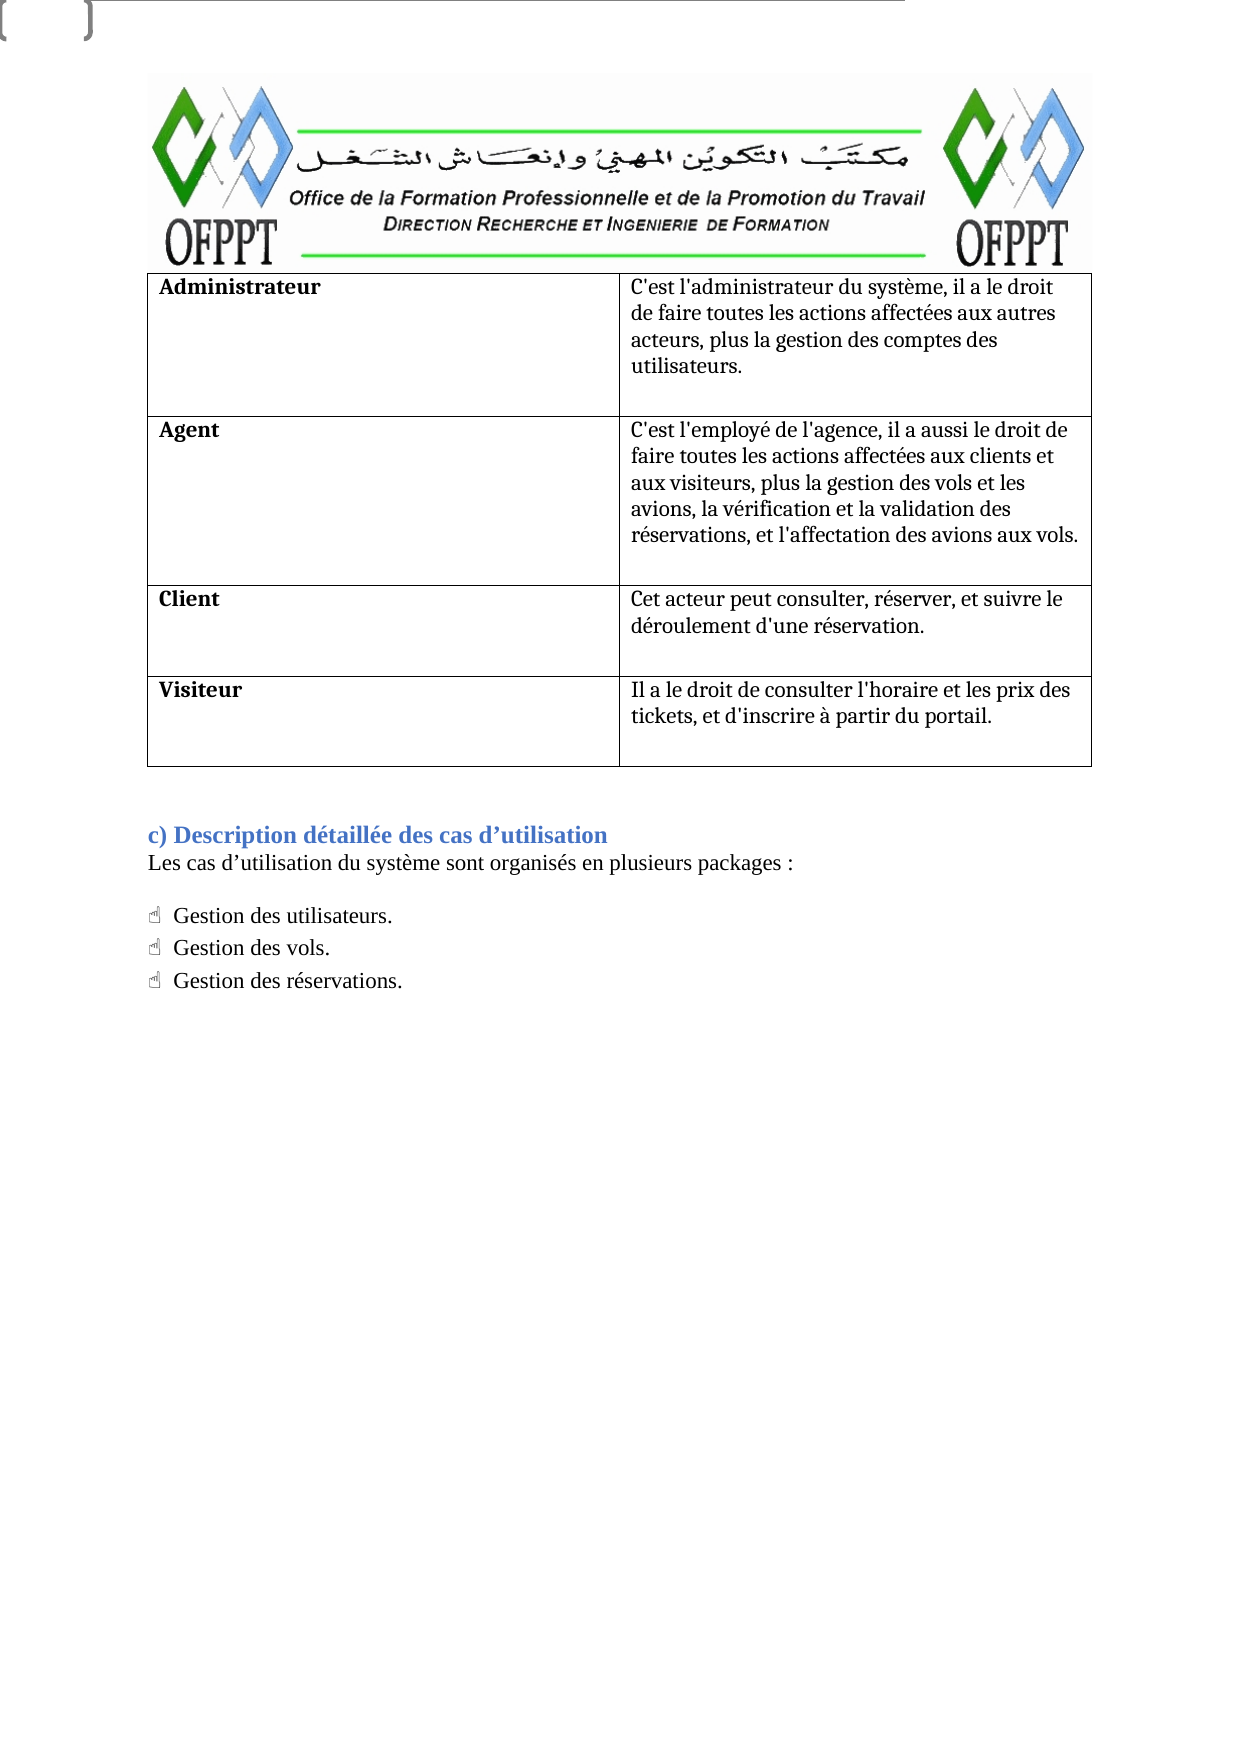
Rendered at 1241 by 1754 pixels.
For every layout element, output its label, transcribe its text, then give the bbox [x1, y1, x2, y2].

text Gestion des utilisateurs. [148, 902, 1093, 928]
text c) Description détaillée des cas d’utilisation [148, 820, 1093, 849]
table_cell C'est l'administrateur du système, il a le droit de faire toutes les actions affectées aux autres acteurs, plus la gestion des comptes des utilisateurs. [620, 274, 1091, 416]
table_cell Administrateur [148, 274, 619, 416]
table_cell Agent [148, 417, 619, 585]
text Gestion des réservations. [148, 967, 1093, 993]
table_cell Cet acteur peut consulter, réserver, et suivre le déroulement d'une réservation. [620, 586, 1091, 676]
text Les cas d’utilisation du système sont organisés en plusieurs packages : [148, 849, 1093, 875]
table_cell Visiteur [148, 677, 619, 766]
text Gestion des vols. [148, 934, 1093, 961]
table_cell Client [148, 586, 619, 676]
table_cell C'est l'employé de l'agence, il a aussi le droit de faire toutes les actions affectées aux clients et aux visiteurs, plus la gestion des vols et les avions, la vérification et la validation des réservations, et l'affectation des avions aux vols. [620, 417, 1091, 585]
table_cell Il a le droit de consulter l'horaire et les prix des tickets, et d'inscrire à partir du portail. [620, 677, 1091, 766]
